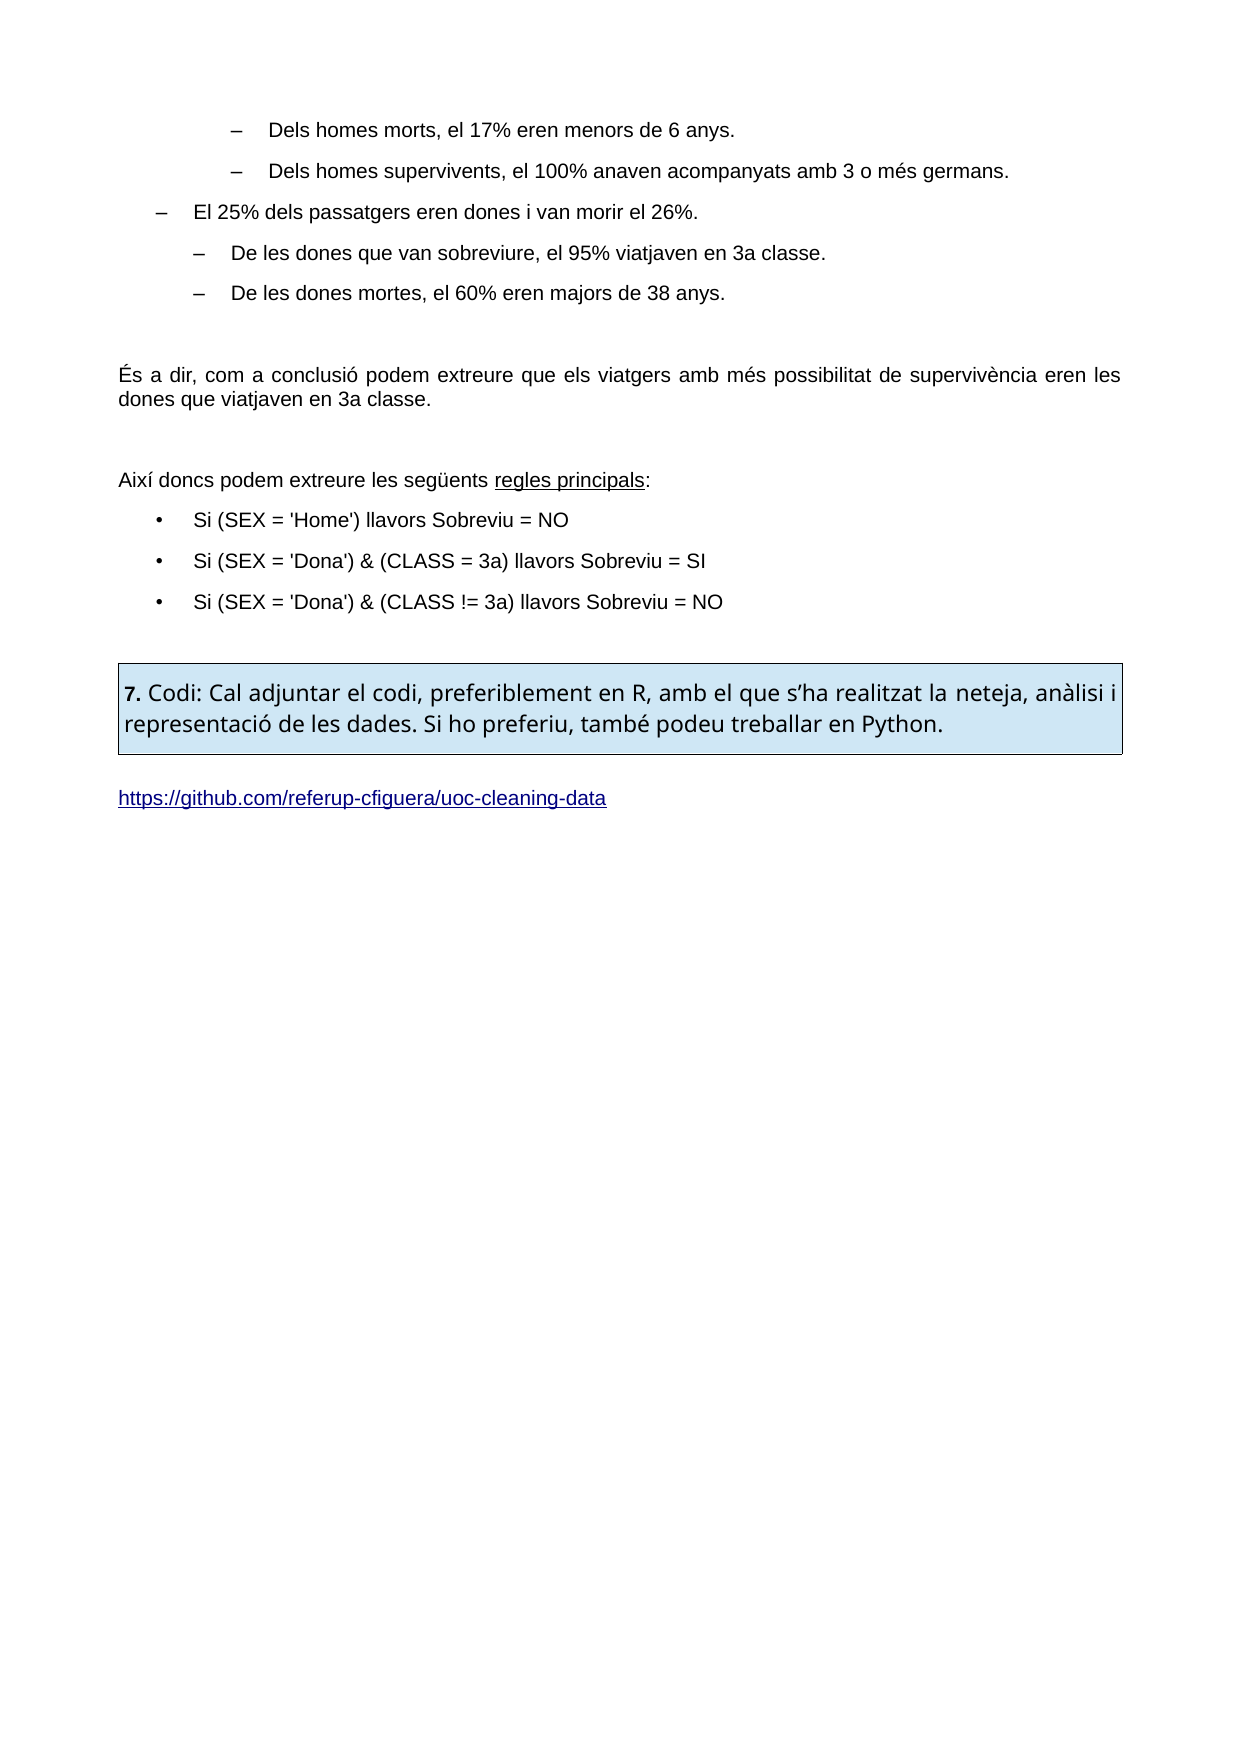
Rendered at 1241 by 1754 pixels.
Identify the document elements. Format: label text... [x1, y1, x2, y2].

list De les dones mortes, el 60% eren majors de 38 anys. [193, 281, 1122, 305]
list Dels homes morts, el 17% eren menors de 6 anys. [231, 118, 1122, 142]
text És a dir, com a conclusió podem extreure que els viatgers amb més possibilitat de supervivència eren les dones que viatjaven en 3a classe. [118, 362, 1122, 410]
list Dels homes supervivents, el 100% anaven acompanyats amb 3 o més germans. [231, 159, 1122, 183]
table_header 7. Codi: Cal adjuntar el codi, preferiblement en R, amb el que s’ha realitzat la neteja, anàlisi i representació de les dades. Si ho preferiu, també podeu treballar en Python. [119, 664, 1122, 753]
list El 25% dels passatgers eren dones i van morir el 26%. [156, 199, 1122, 224]
text https://github.com/referup-cfiguera/uoc-cleaning-data [118, 762, 1122, 810]
list Si (SEX = 'Home') llavors Sobreviu = NO [156, 508, 1122, 532]
list De les dones que van sobreviure, el 95% viatjaven en 3a classe. [193, 240, 1122, 264]
list Si (SEX = 'Dona') & (CLASS != 3a) llavors Sobreviu = NO [156, 590, 1122, 614]
list Si (SEX = 'Dona') & (CLASS = 3a) llavors Sobreviu = SI [156, 549, 1122, 573]
text Així doncs podem extreure les següents regles principals: [118, 468, 1122, 492]
